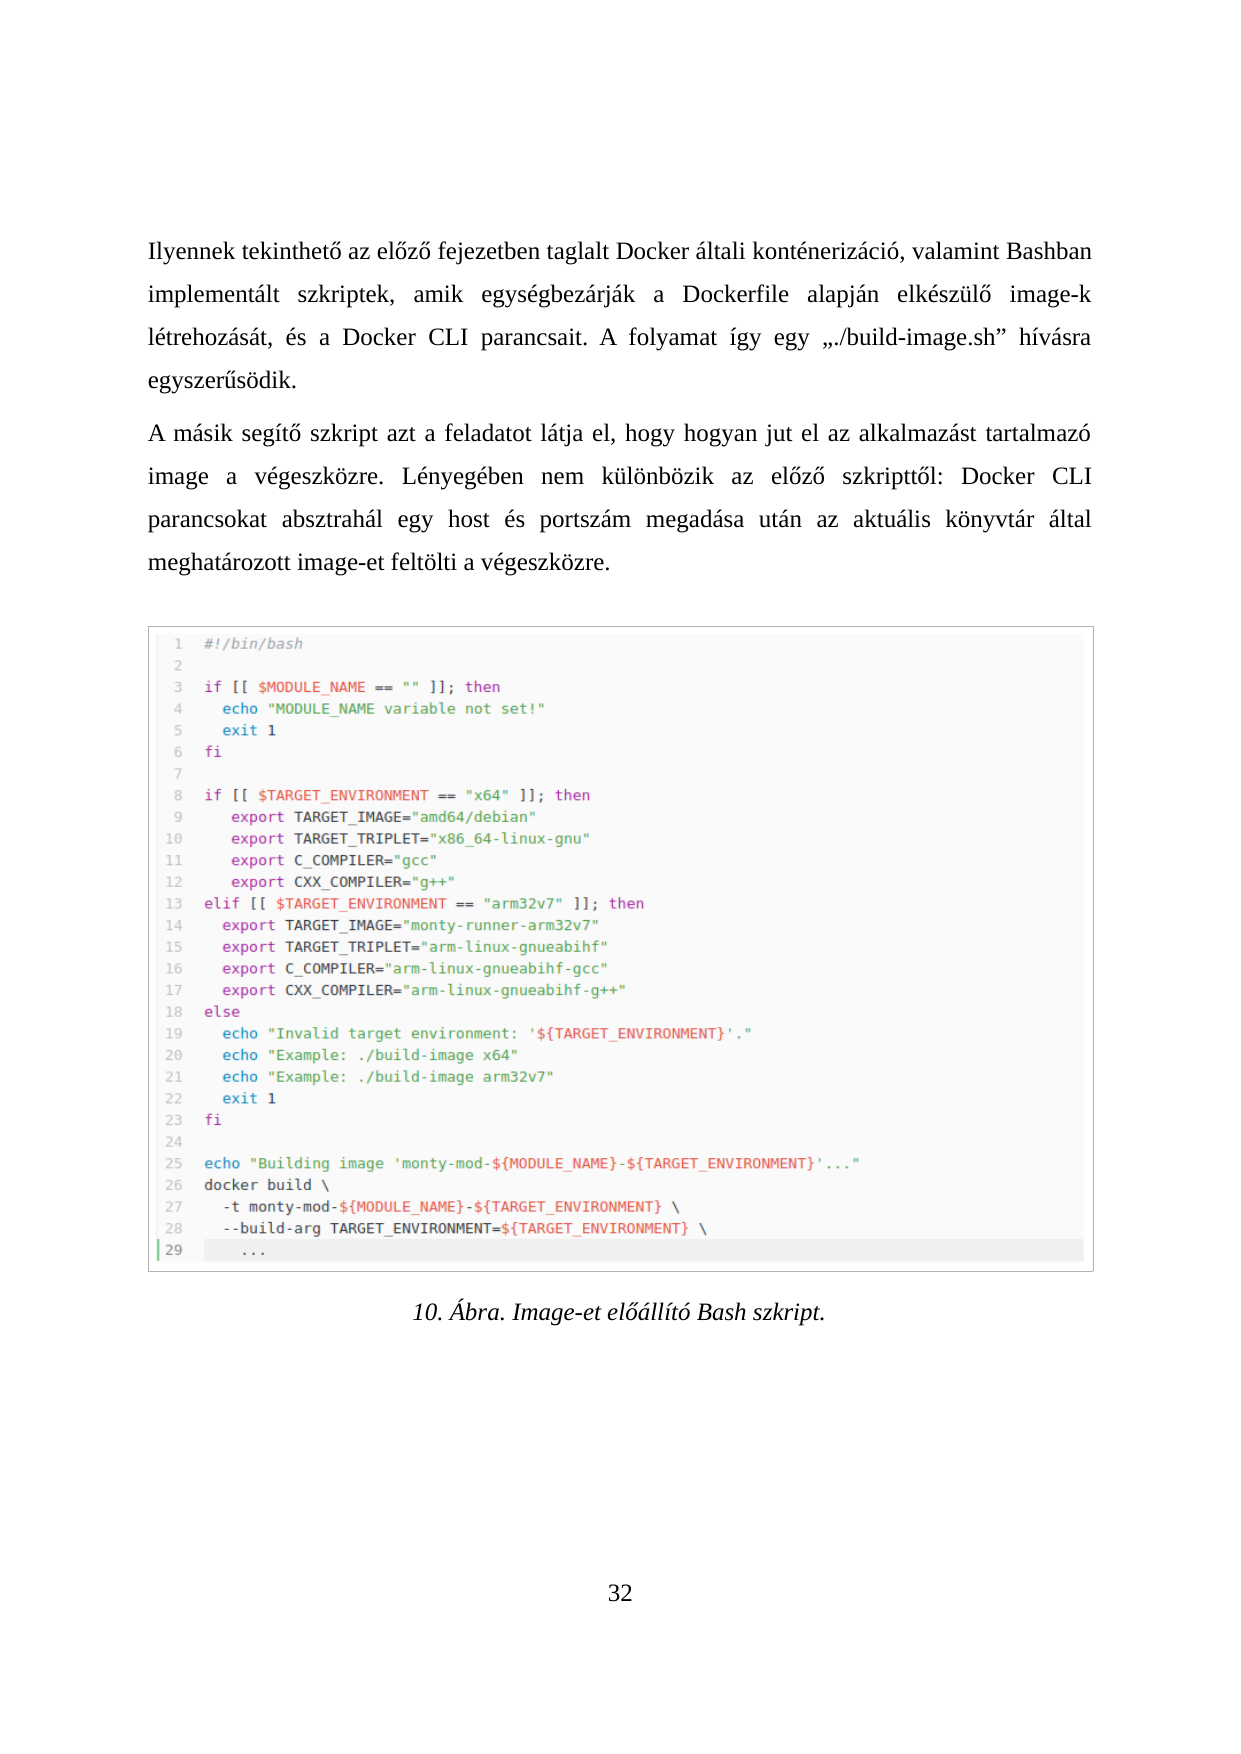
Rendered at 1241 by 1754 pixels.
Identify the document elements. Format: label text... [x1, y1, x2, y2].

picture [156, 634, 1084, 1263]
text 10. Ábra. Image-et előállító Bash szkript. [148, 1272, 1093, 1326]
text [148, 614, 1093, 626]
text [149, 627, 1093, 1271]
text A másik segítő szkript azt a feladatot látja el, hogy hogyan jut el az alkalmazást tartalmazó image a végeszközre. Lényegében nem különbözik az előző szkripttől: Docker CLI parancsokat absztrahál egy host és portszám megadása után az aktuális könyvtár által meghatározott image-et feltölti a végeszközre. [148, 418, 1093, 576]
text Ilyennek tekinthető az előző fejezetben taglalt Docker általi konténerizáció, valamint Bashban implementált szkriptek, amik egységbezárják a Dockerfile alapján elkészülő image-k létrehozását, és a Docker CLI parancsait. A folyamat így egy „./build-image.sh” hívásra egyszerűsödik. [148, 236, 1093, 394]
